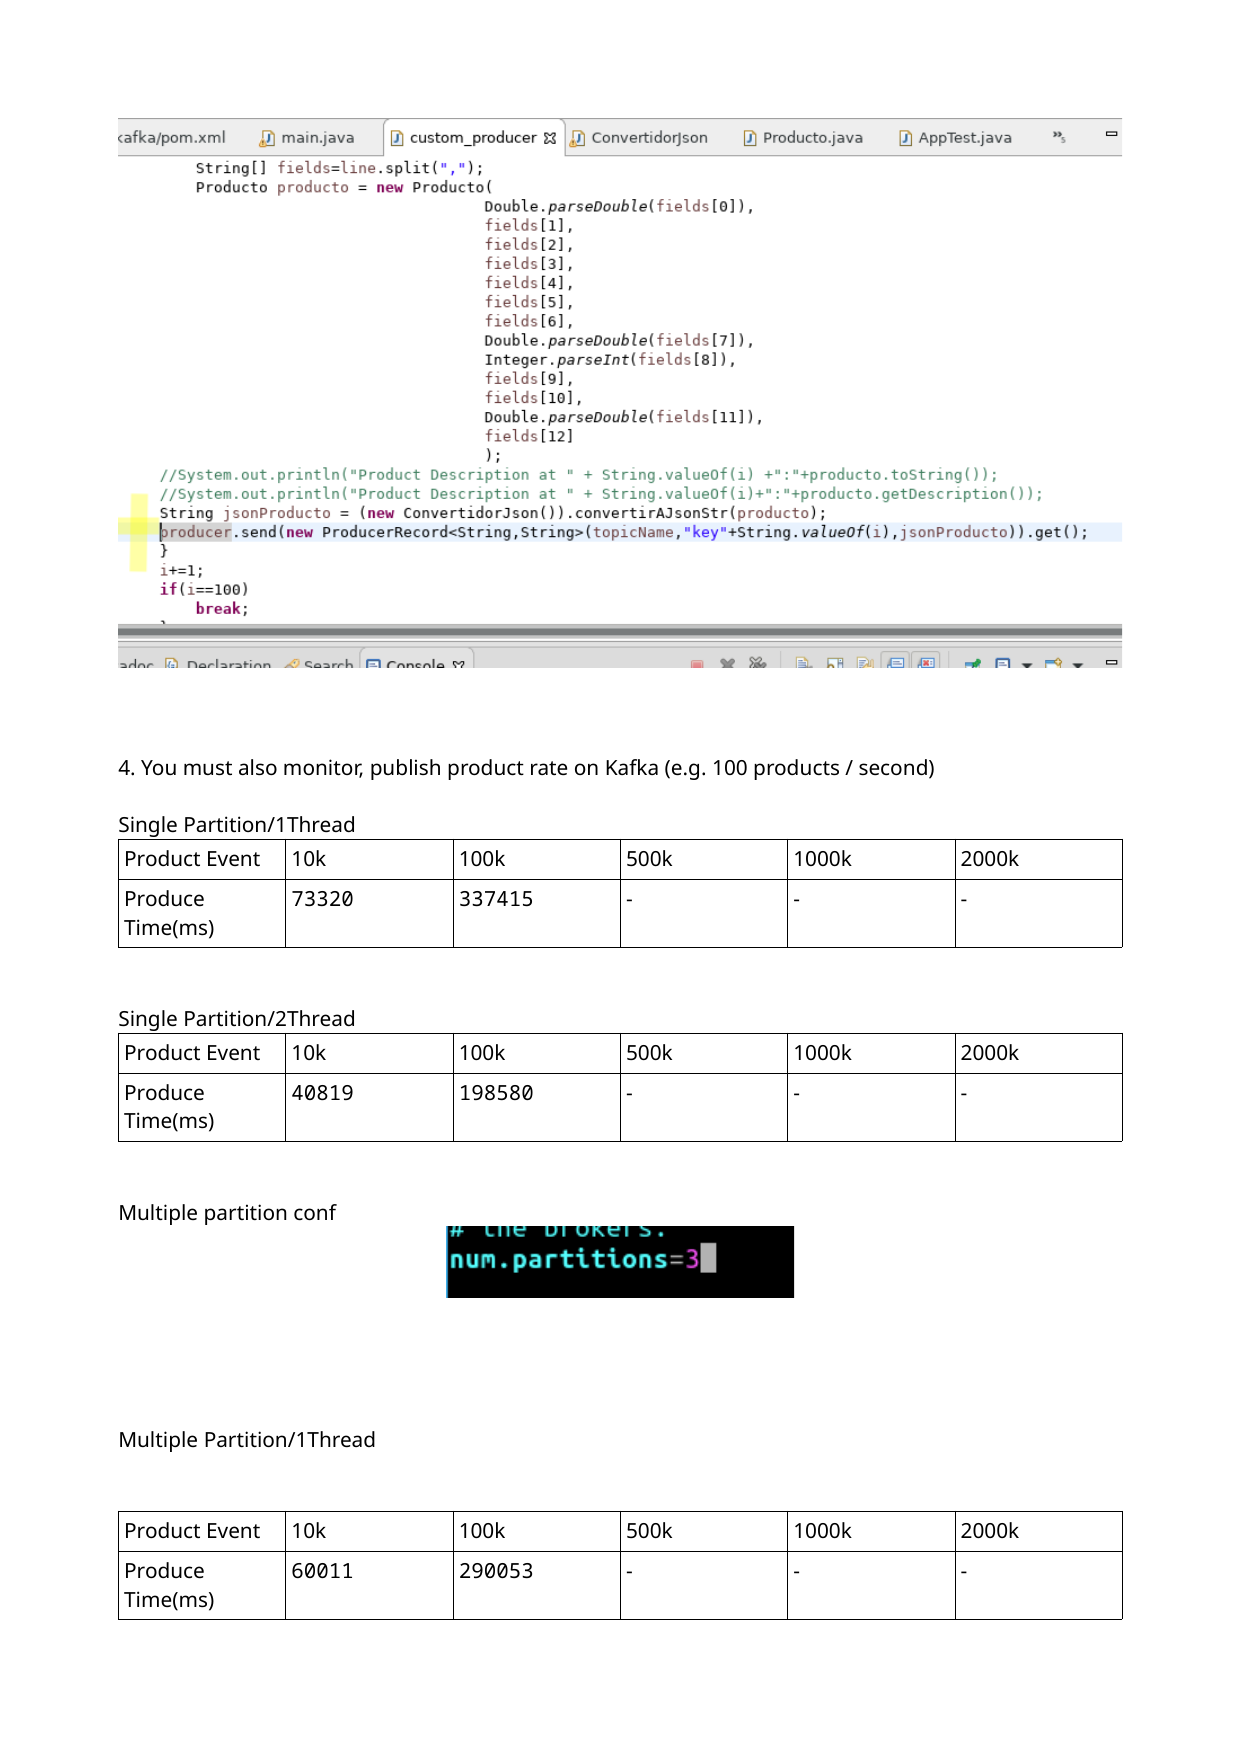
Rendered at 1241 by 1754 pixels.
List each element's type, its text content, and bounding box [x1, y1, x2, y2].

picture [118, 118, 1123, 668]
table_cell 40819 [286, 1074, 453, 1141]
table_header Product Event [119, 1034, 285, 1072]
text Multiple partition conf [118, 1198, 1122, 1226]
table_header 2000k [956, 840, 1122, 878]
text Single Partition/2Thread [118, 1004, 1122, 1032]
table_cell - [956, 880, 1122, 947]
table_header 100k [454, 840, 620, 878]
picture [446, 1226, 795, 1298]
table_cell Produce Time(ms) [119, 1074, 285, 1141]
table_cell Produce Time(ms) [119, 1552, 285, 1619]
table_cell Produce Time(ms) [119, 880, 285, 947]
table_cell 337415 [454, 880, 620, 947]
table_cell - [621, 880, 787, 947]
table_header 10k [286, 840, 453, 878]
text 4. You must also monitor, publish product rate on Kafka (e.g. 100 products / second) [118, 753, 1122, 782]
table_header 500k [621, 840, 787, 878]
table_cell 60011 [286, 1552, 453, 1619]
table_header 1000k [788, 1512, 955, 1551]
table_header Product Event [119, 1512, 285, 1551]
text Multiple Partition/1Thread [118, 1425, 1122, 1454]
table_header 500k [621, 1034, 787, 1072]
table_cell - [788, 880, 955, 947]
table_cell 73320 [286, 880, 453, 947]
table_header Product Event [119, 840, 285, 878]
table_cell - [621, 1074, 787, 1141]
table_header 10k [286, 1512, 453, 1551]
table_header 10k [286, 1034, 453, 1072]
table_header 2000k [956, 1034, 1122, 1072]
table_cell 198580 [454, 1074, 620, 1141]
table_cell - [621, 1552, 787, 1619]
table_header 2000k [956, 1512, 1122, 1551]
table_header 1000k [788, 1034, 955, 1072]
table_cell - [788, 1552, 955, 1619]
table_header 500k [621, 1512, 787, 1551]
text Single Partition/1Thread [118, 810, 1122, 838]
table_header 100k [454, 1034, 620, 1072]
table_cell 290053 [454, 1552, 620, 1619]
table_cell - [956, 1074, 1122, 1141]
table_header 1000k [788, 840, 955, 878]
table_header 100k [454, 1512, 620, 1551]
table_cell - [956, 1552, 1122, 1619]
table_cell - [788, 1074, 955, 1141]
